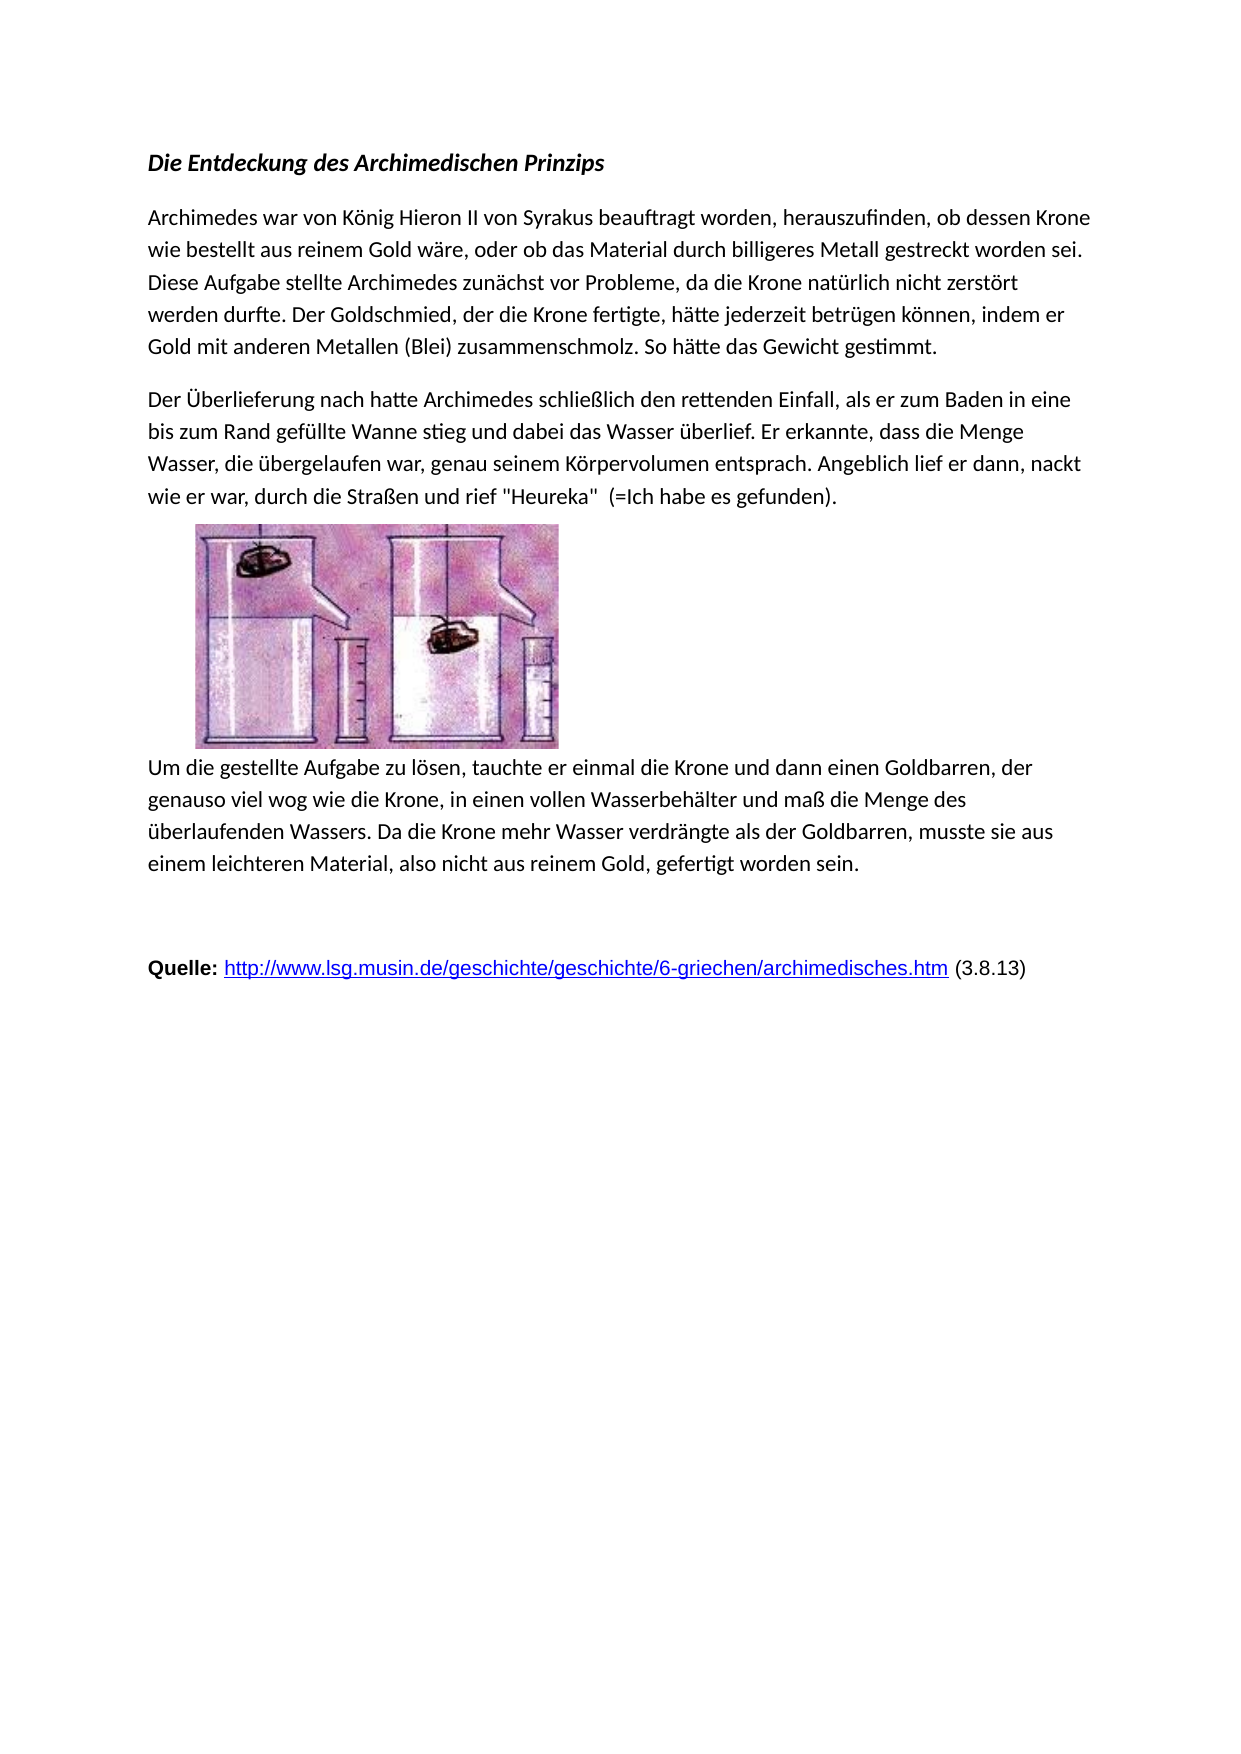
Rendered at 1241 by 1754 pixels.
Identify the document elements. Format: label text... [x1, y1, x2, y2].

text Archimedes war von König Hieron II von Syrakus beauftragt worden, herauszufinden, ob dessen Krone wie bestellt aus reinem Gold wäre, oder ob das Material durch billigeres Metall gestreckt worden sei. Diese Aufgabe stellte Archimedes zunächst vor Probleme, da die Krone natürlich nicht zerstört werden durfte. Der Goldschmied, der die Krone fertigte, hätte jederzeit betrügen können, indem er Gold mit anderen Metallen (Blei) zusammenschmolz. So hätte das Gewicht gestimmt. [148, 203, 1093, 360]
text Die Entdeckung des Archimedischen Prinzips [148, 148, 1093, 178]
text Quelle: http://www.lsg.musin.de/geschichte/geschichte/6-griechen/archimedisches.htm (3.8.13) [148, 956, 1093, 979]
text Um die gestellte Aufgabe zu lösen, tauchte er einmal die Krone und dann einen Goldbarren, der genauso viel wog wie die Krone, in einen vollen Wasserbehälter und maß die Menge des überlaufenden Wassers. Da die Krone mehr Wasser verdrängte als der Goldbarren, musste sie aus einem leichteren Material, also nicht aus reinem Gold, gefertigt worden sein. [148, 535, 1093, 878]
text Der Überlieferung nach hatte Archimedes schließlich den rettenden Einfall, als er zum Baden in eine bis zum Rand gefüllte Wanne stieg und dabei das Wasser überlief. Er erkannte, dass die Menge Wasser, die übergelaufen war, genau seinem Körpervolumen entsprach. Angeblich lief er dann, nackt wie er war, durch die Straßen und rief "Heureka" (=Ich habe es gefunden). [148, 385, 1093, 510]
picture [195, 524, 559, 749]
